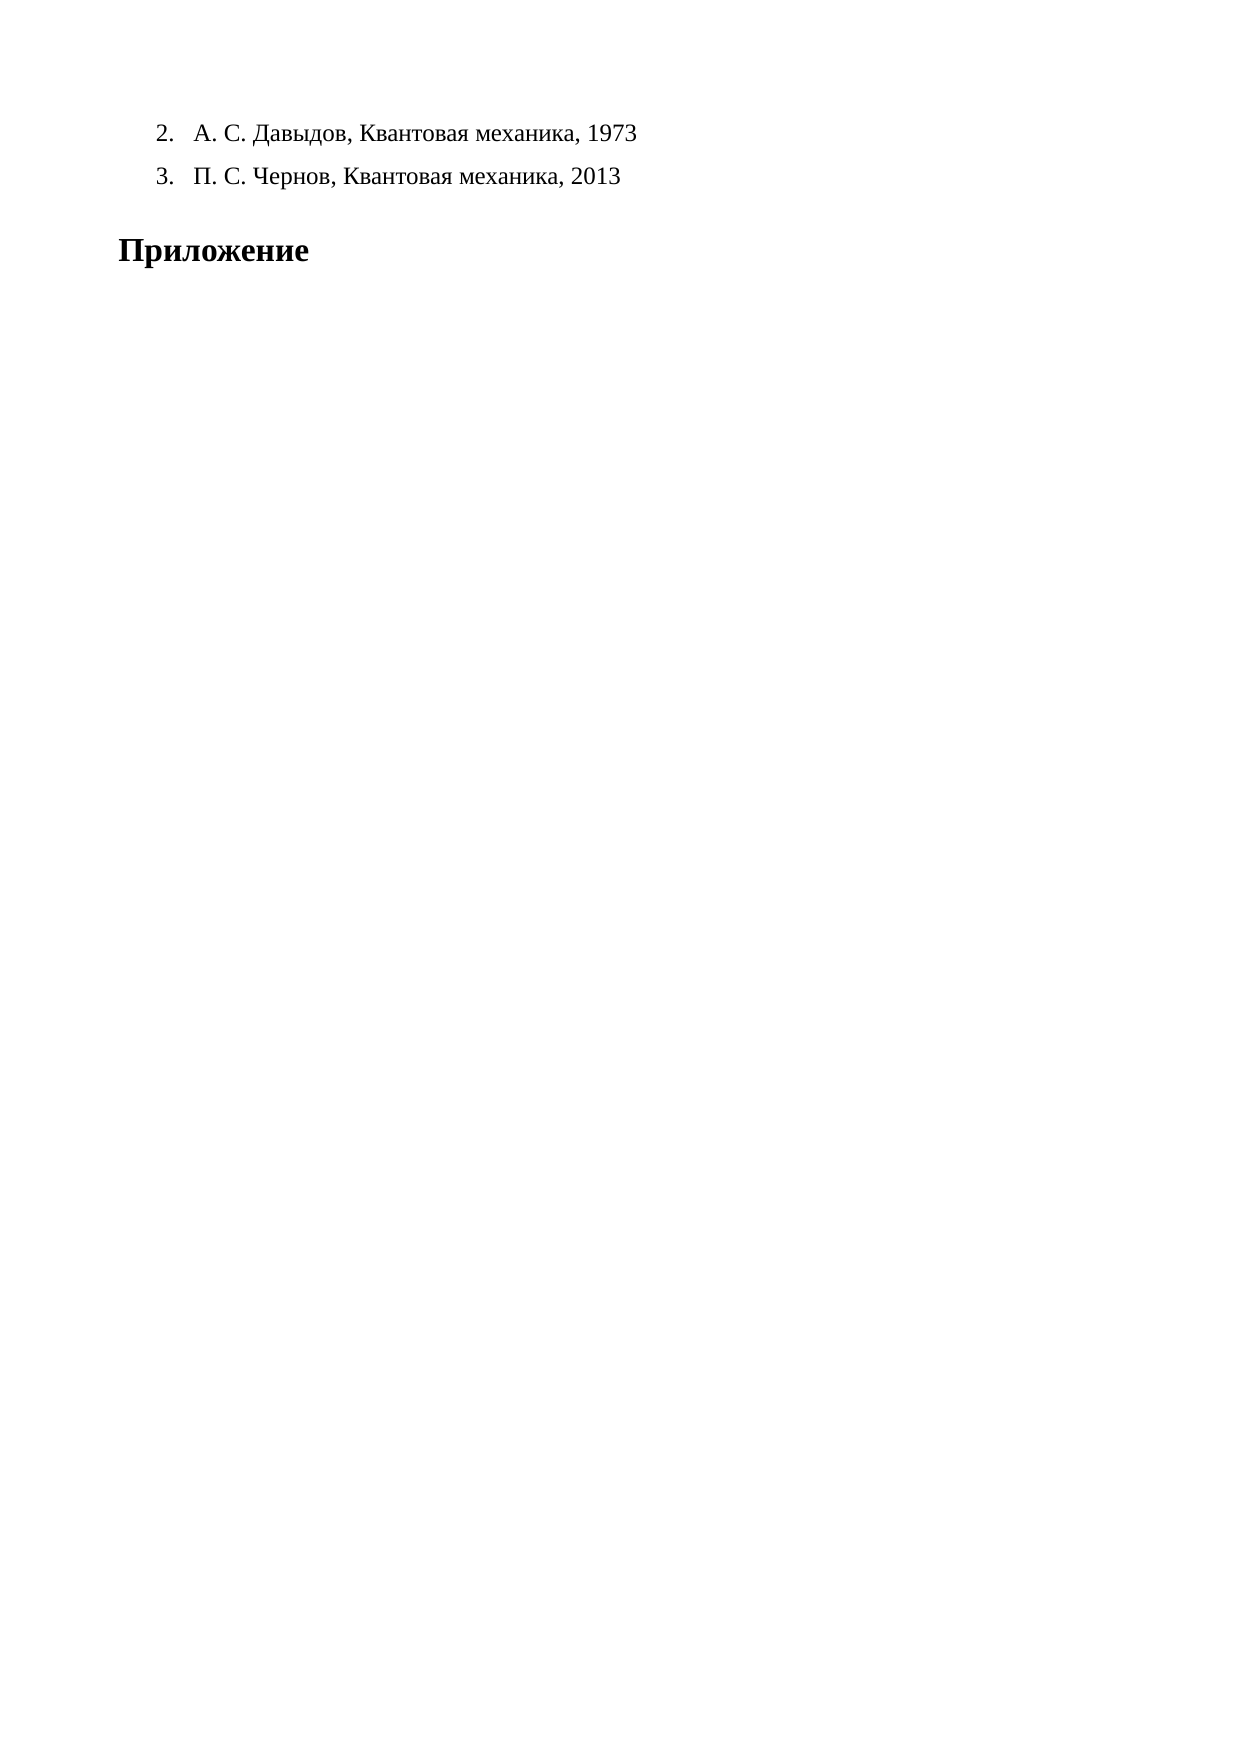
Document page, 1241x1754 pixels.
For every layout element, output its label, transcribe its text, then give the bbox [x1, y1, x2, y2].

subtitle Приложение [118, 230, 1122, 268]
list П. С. Чернов, Квантовая механика, 2013 [156, 161, 1122, 190]
list А. С. Давыдов, Квантовая механика, 1973 [156, 118, 1122, 147]
